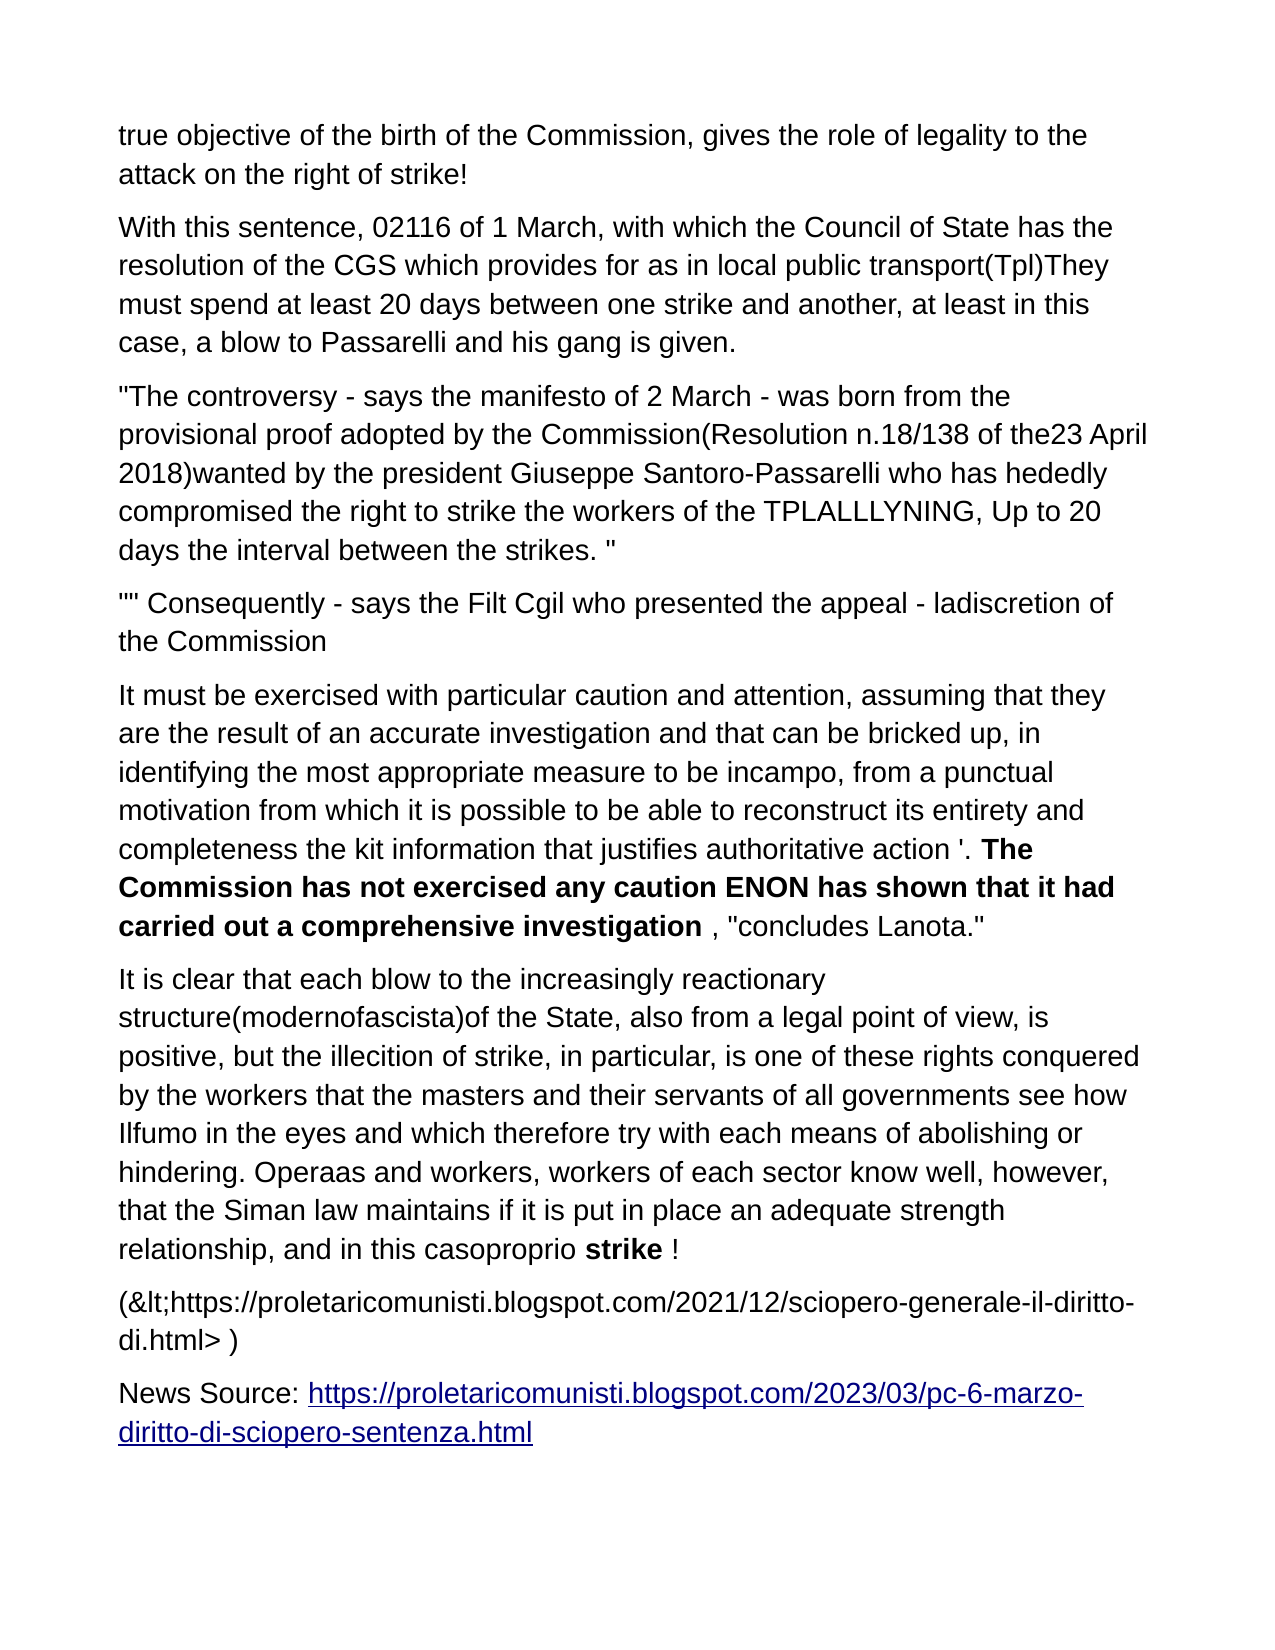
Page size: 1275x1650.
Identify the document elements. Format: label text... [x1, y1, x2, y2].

text News Source: https://proletaricomunisti.blogspot.com/2023/03/pc-6-marzo-diritto-di-sciopero-sentenza.html [118, 1376, 1157, 1448]
text With this sentence, 02116 of 1 March, with which the Council of State has the resolution of the CGS which provides for as in local public transport(Tpl)They must spend at least 20 days between one strike and another, at least in this case, a blow to Passarelli and his gang is given. [118, 210, 1157, 359]
text true objective of the birth of the Commission, gives the role of legality to the attack on the right of strike! [118, 118, 1157, 190]
text "" Consequently - says the Filt Cgil who presented the appeal - ladiscretion of the Commission [118, 586, 1157, 658]
text It is clear that each blow to the increasingly reactionary structure(modernofascista)of the State, also from a legal point of view, is positive, but the illecition of strike, in particular, is one of these rights conquered by the workers that the masters and their servants of all governments see how Ilfumo in the eyes and which therefore try with each means of abolishing or hindering. Operaas and workers, workers of each sector know well, however, that the Siman law maintains if it is put in place an adequate strength relationship, and in this casoproprio strike ! [118, 962, 1157, 1265]
text (&lt;https://proletaricomunisti.blogspot.com/2021/12/sciopero-generale-il-diritto-di.html> ) [118, 1285, 1157, 1357]
text It must be exercised with particular caution and attention, assuming that they are the result of an accurate investigation and that can be bricked up, in identifying the most appropriate measure to be incampo, from a punctual motivation from which it is possible to be able to reconstruct its entirety and completeness the kit information that justifies authoritative action '. The Commission has not exercised any caution ENON has shown that it had carried out a comprehensive investigation , "concludes Lanota." [118, 677, 1157, 942]
text "The controversy - says the manifesto of 2 March - was born from the provisional proof adopted by the Commission(Resolution n.18/138 of the23 April 2018)wanted by the president Giuseppe Santoro-Passarelli who has hededly compromised the right to strike the workers of the TPLALLLYNING, Up to 20 days the interval between the strikes. " [118, 378, 1157, 566]
